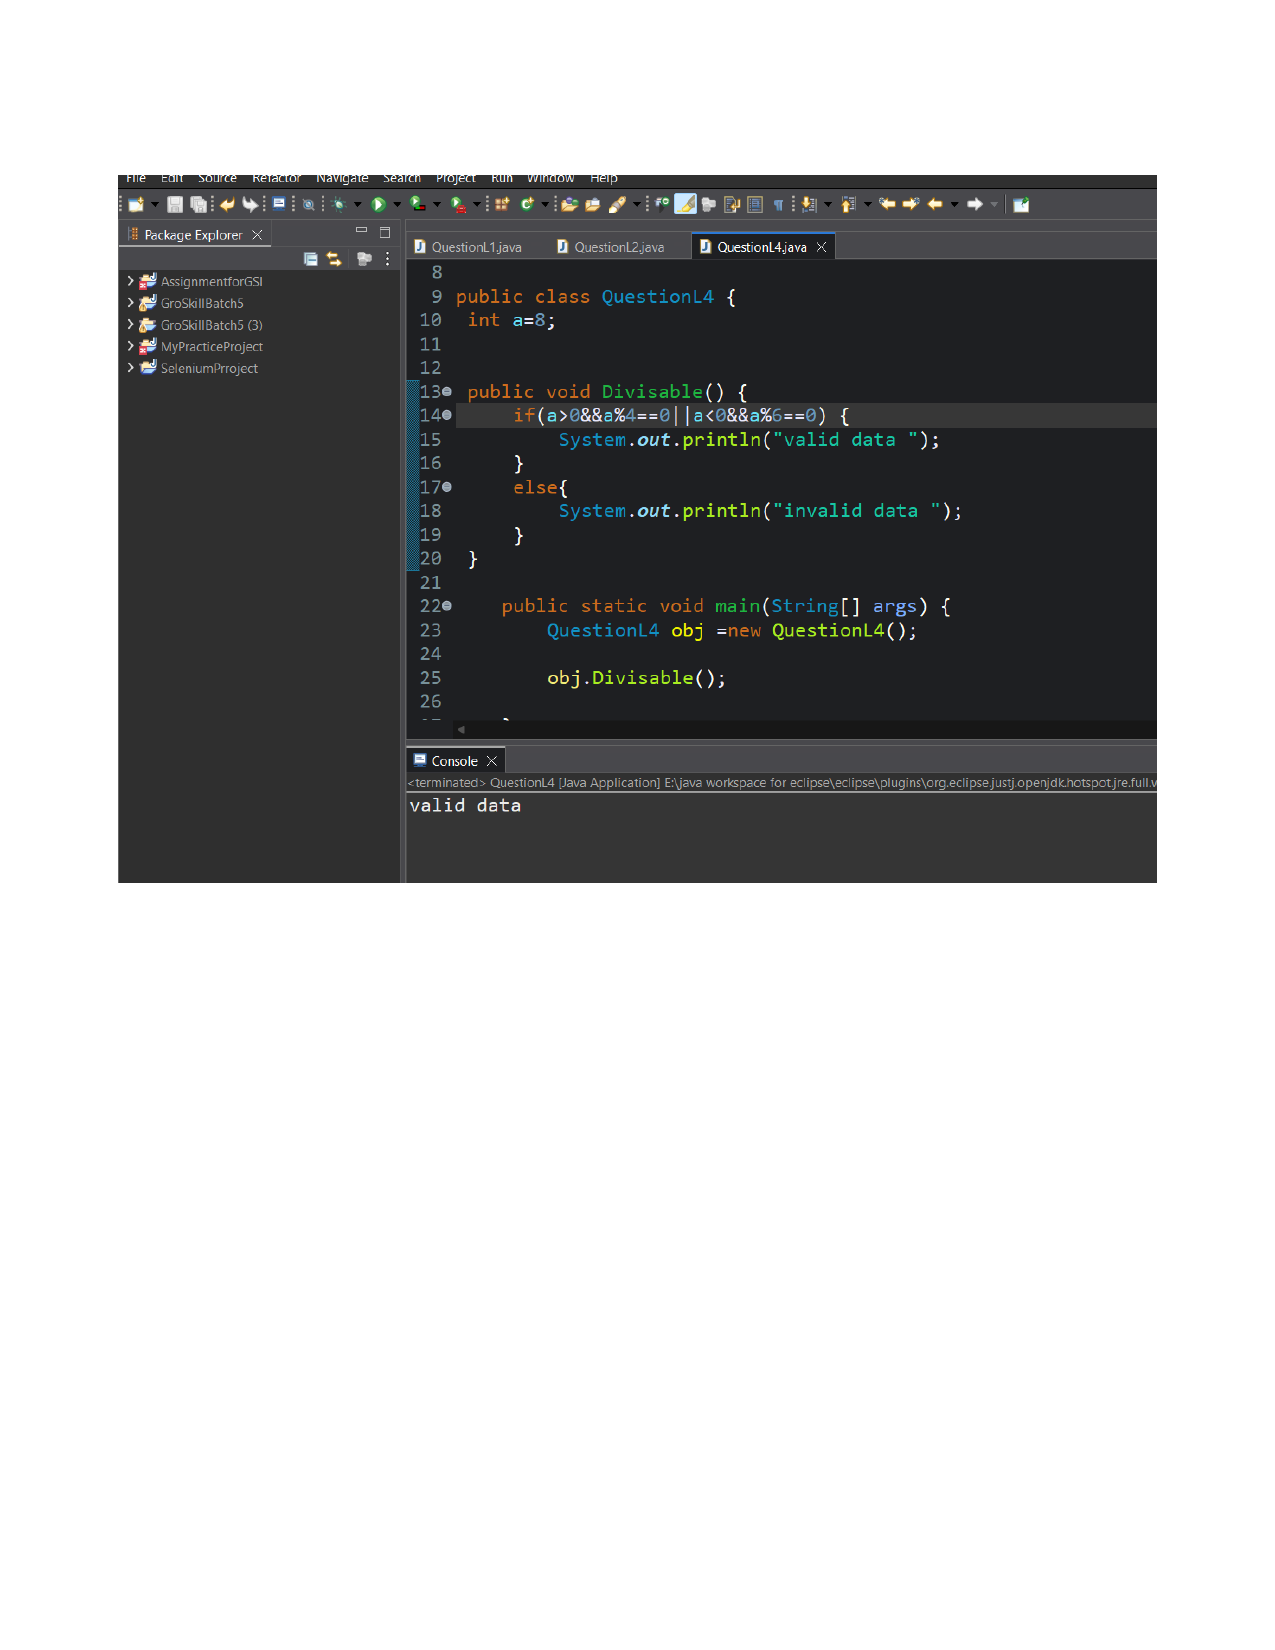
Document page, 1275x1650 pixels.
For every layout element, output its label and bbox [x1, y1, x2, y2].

picture [118, 175, 1157, 883]
